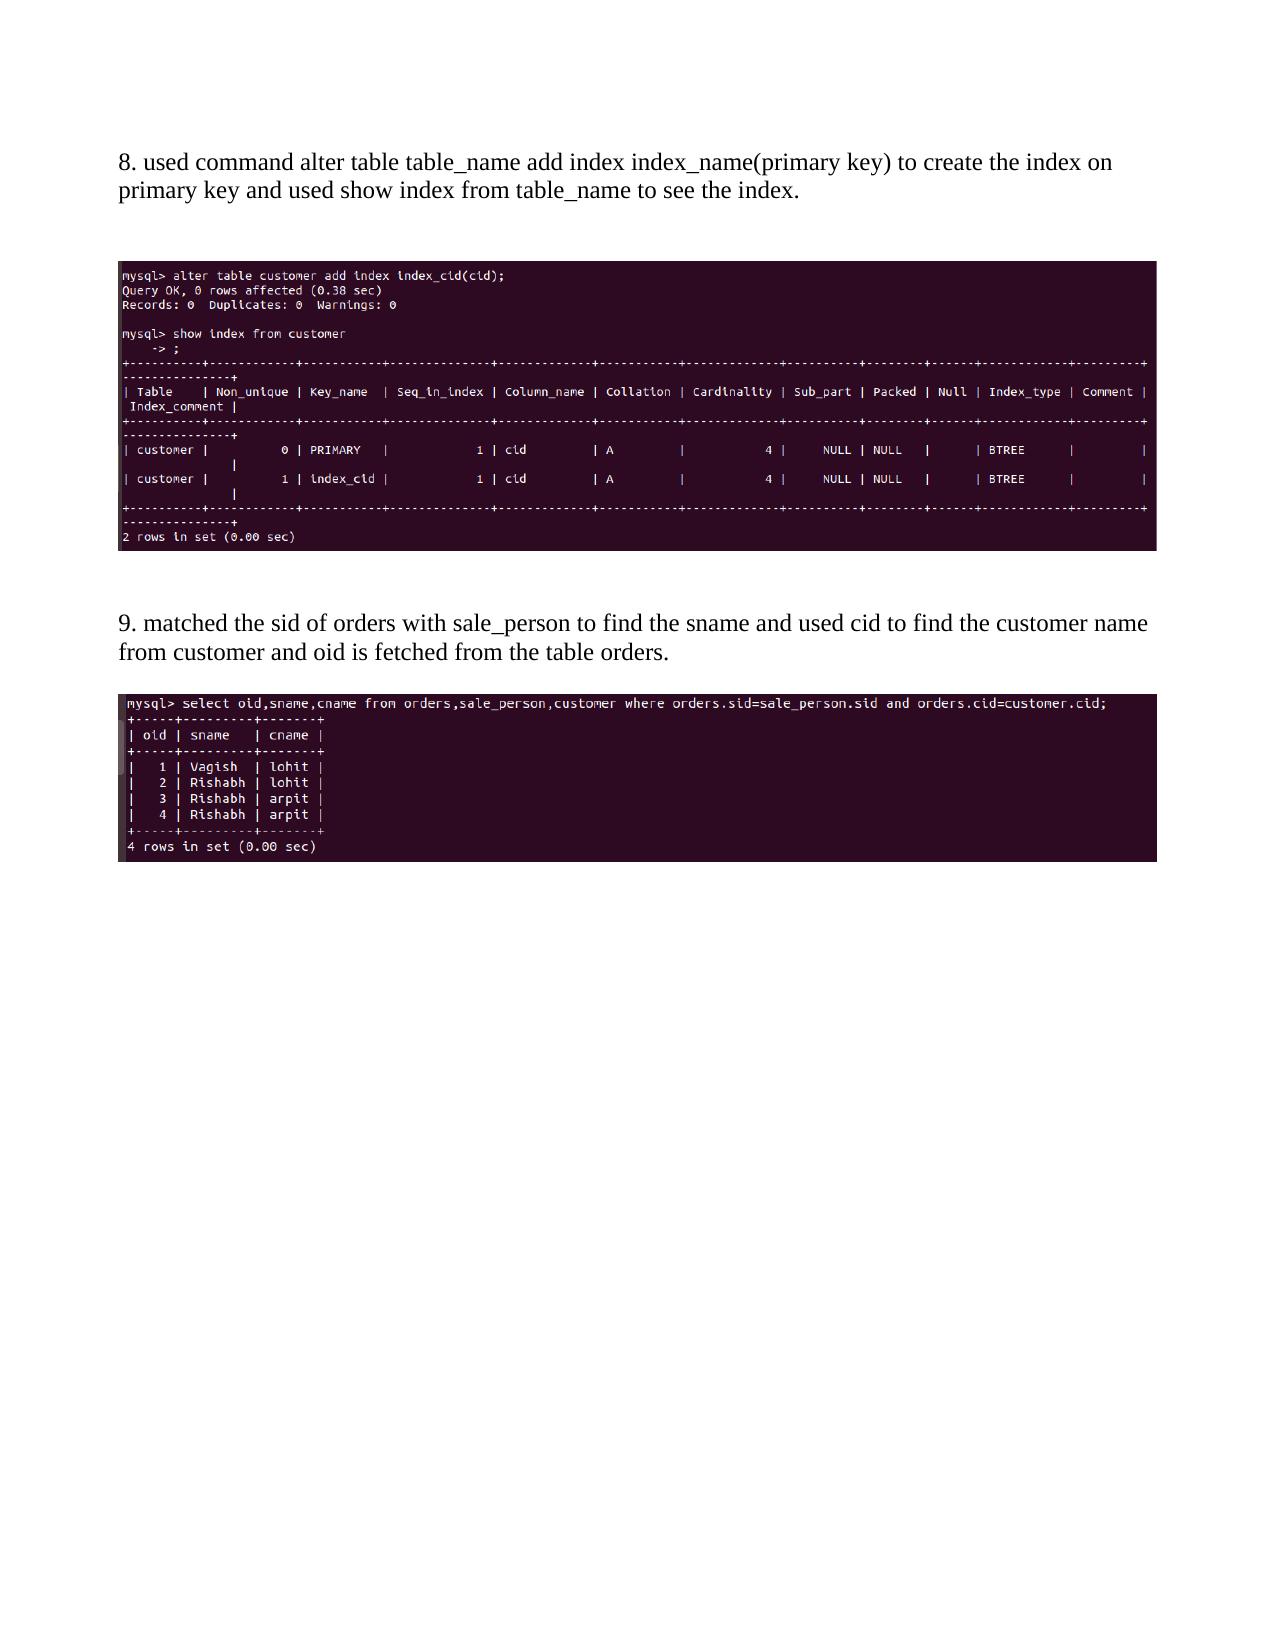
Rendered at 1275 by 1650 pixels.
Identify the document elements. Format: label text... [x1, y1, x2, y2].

picture [118, 694, 1157, 862]
text 9. matched the sid of orders with sale_person to find the sname and used cid to find the customer name from customer and oid is fetched from the table orders. [118, 608, 1157, 666]
picture [118, 261, 1157, 551]
text 8. used command alter table table_name add index index_name(primary key) to create the index on primary key and used show index from table_name to see the index. [118, 147, 1157, 204]
